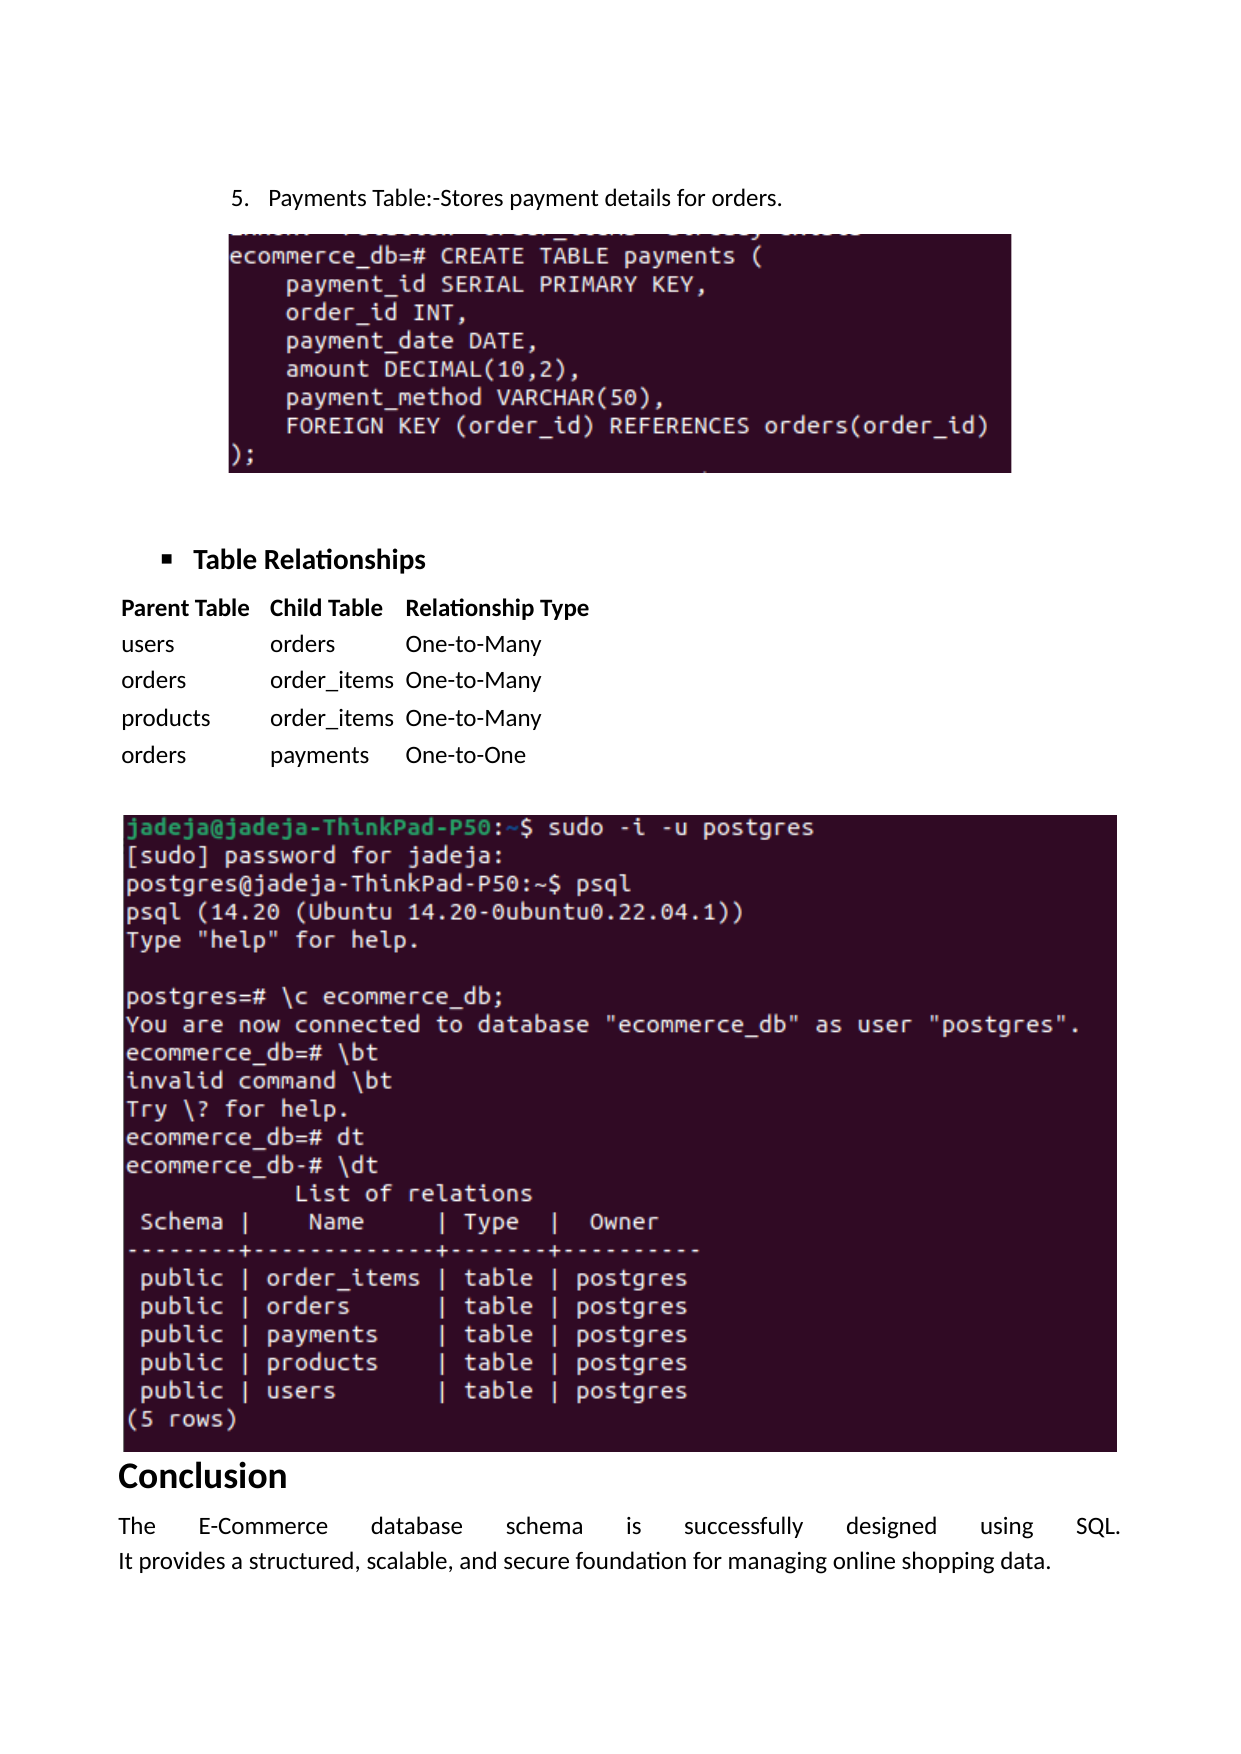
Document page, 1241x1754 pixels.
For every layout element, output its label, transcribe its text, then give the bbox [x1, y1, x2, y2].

table_cell One-to-One [403, 736, 667, 773]
table_cell order_items [267, 662, 402, 698]
table_cell One-to-Many [403, 698, 667, 736]
table_header Parent Table [118, 589, 267, 625]
text The E-Commerce database schema is successfully designed using SQL. It provides a structured, scalable, and secure foundation for managing online shopping data. [118, 1510, 1122, 1576]
table_header Relationship Type [403, 589, 667, 625]
table_cell orders [267, 625, 402, 662]
subtitle Table Relationships [156, 541, 1122, 576]
table_cell orders [118, 662, 267, 698]
table_cell One-to-Many [403, 662, 667, 698]
picture [123, 815, 1117, 1452]
table_cell users [118, 625, 267, 662]
table_cell orders [118, 736, 267, 773]
subtitle Conclusion [118, 843, 1122, 1497]
table_cell order_items [267, 698, 402, 736]
picture [228, 234, 1012, 473]
table_cell One-to-Many [403, 625, 667, 662]
table_header Child Table [267, 589, 402, 625]
table_cell payments [267, 736, 402, 773]
table_cell products [118, 698, 267, 736]
subtitle Payments Table:-Stores payment details for orders. [231, 182, 1122, 213]
